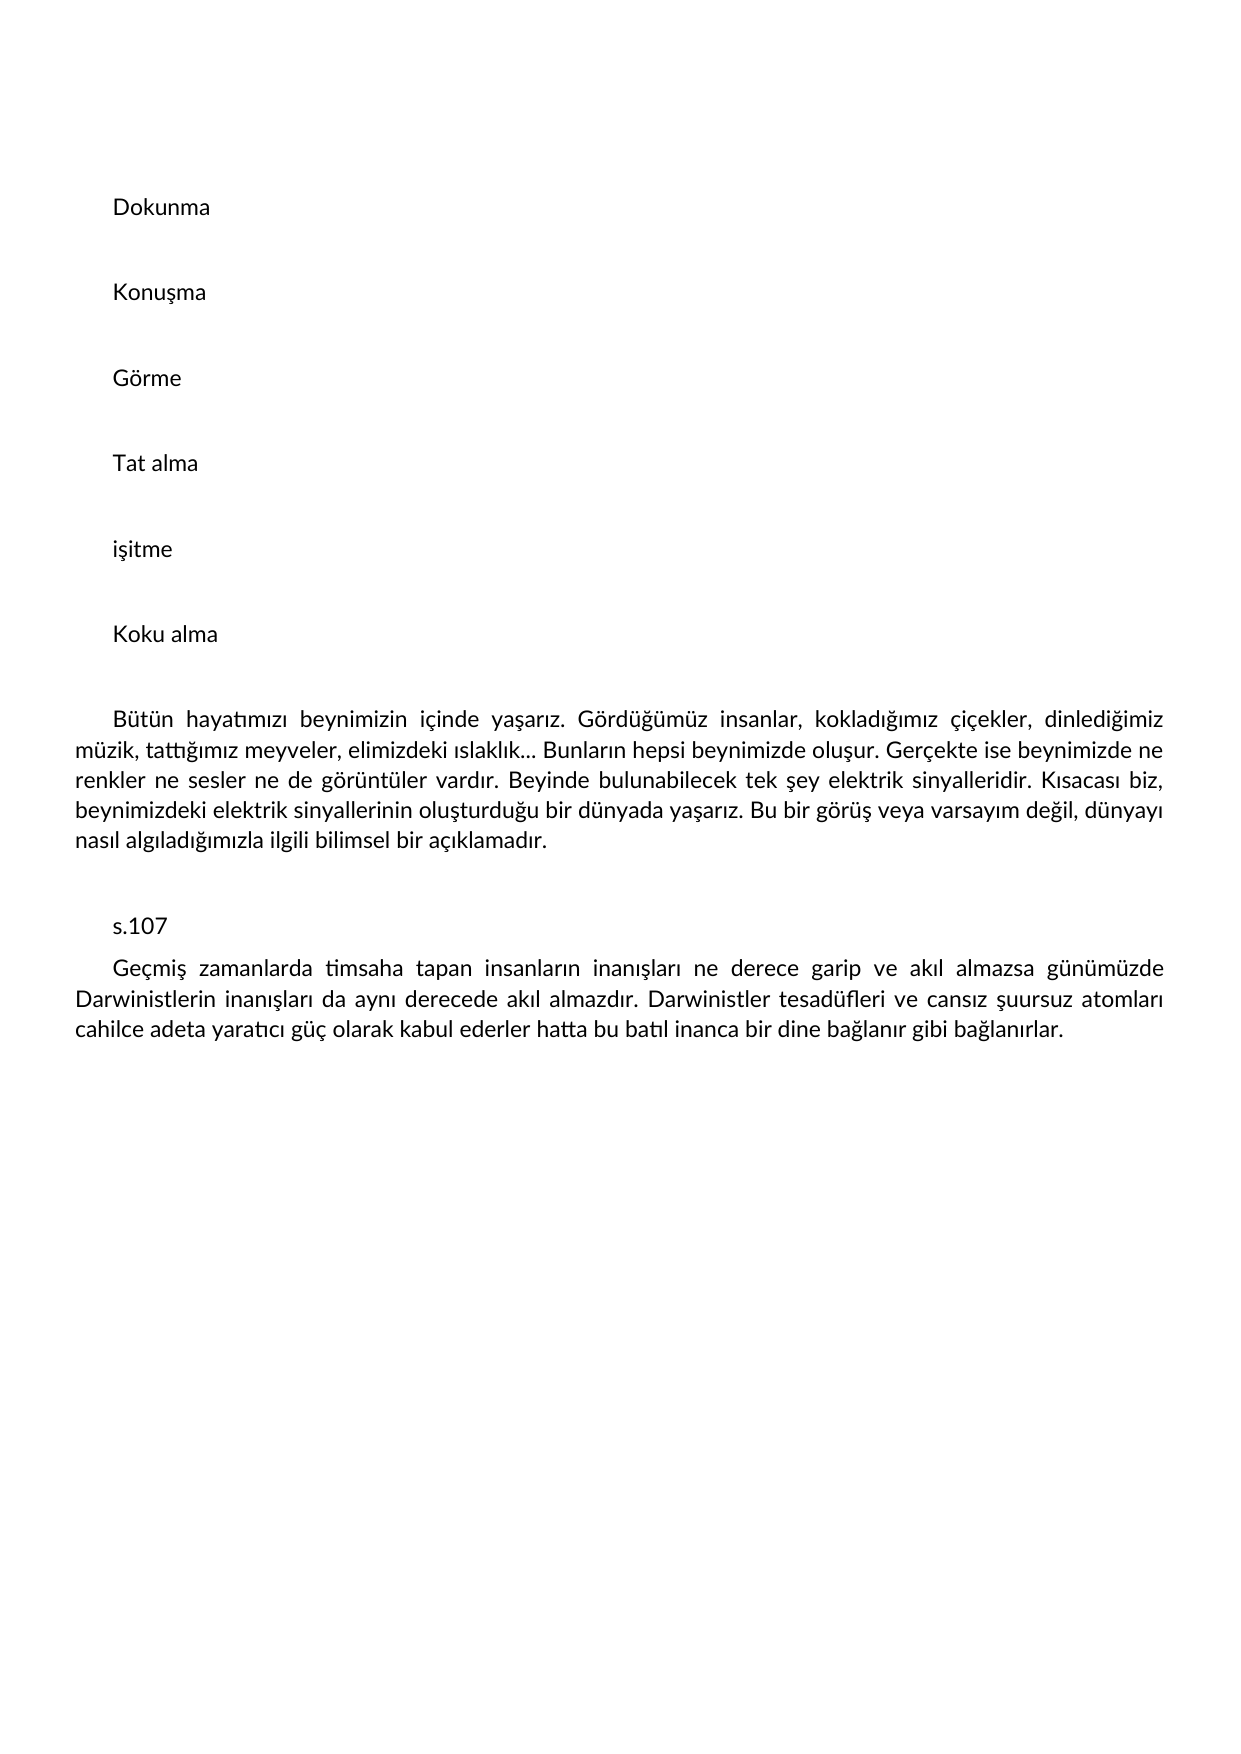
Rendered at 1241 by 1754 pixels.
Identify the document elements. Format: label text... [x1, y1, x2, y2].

text Tat alma [75, 449, 1165, 476]
text Bütün hayatımızı beynimizin içinde yaşarız. Gördüğümüz insanlar, kokladığımız çiçekler, dinlediğimiz müzik, tattığımız meyveler, elimizdeki ıslaklık... Bunların hepsi beynimizde oluşur. Gerçekte ise beynimizde ne renkler ne sesler ne de görüntüler vardır. Beyinde bulunabilecek tek şey elektrik sinyalleridir. Kısacası biz, beynimizdeki elektrik sinyallerinin oluşturduğu bir dünyada yaşarız. Bu bir görüş veya varsayım değil, dünyayı nasıl algıladığımızla ilgili bilimsel bir açıklamadır. [75, 705, 1165, 853]
text Koku alma [75, 620, 1165, 647]
text s.107 [75, 911, 1165, 939]
text Konuşma [75, 278, 1165, 306]
text Geçmiş zamanlarda timsaha tapan insanların inanışları ne derece garip ve akıl almazsa günümüzde Darwinistlerin inanışları da aynı derecede akıl almazdır. Darwinistler tesadüfleri ve cansız şuursuz atomları cahilce adeta yaratıcı güç olarak kabul ederler hatta bu batıl inanca bir dine bağlanır gibi bağlanırlar. [75, 954, 1165, 1042]
text işitme [75, 534, 1165, 562]
text Dokunma [75, 193, 1165, 220]
text Görme [75, 363, 1165, 391]
